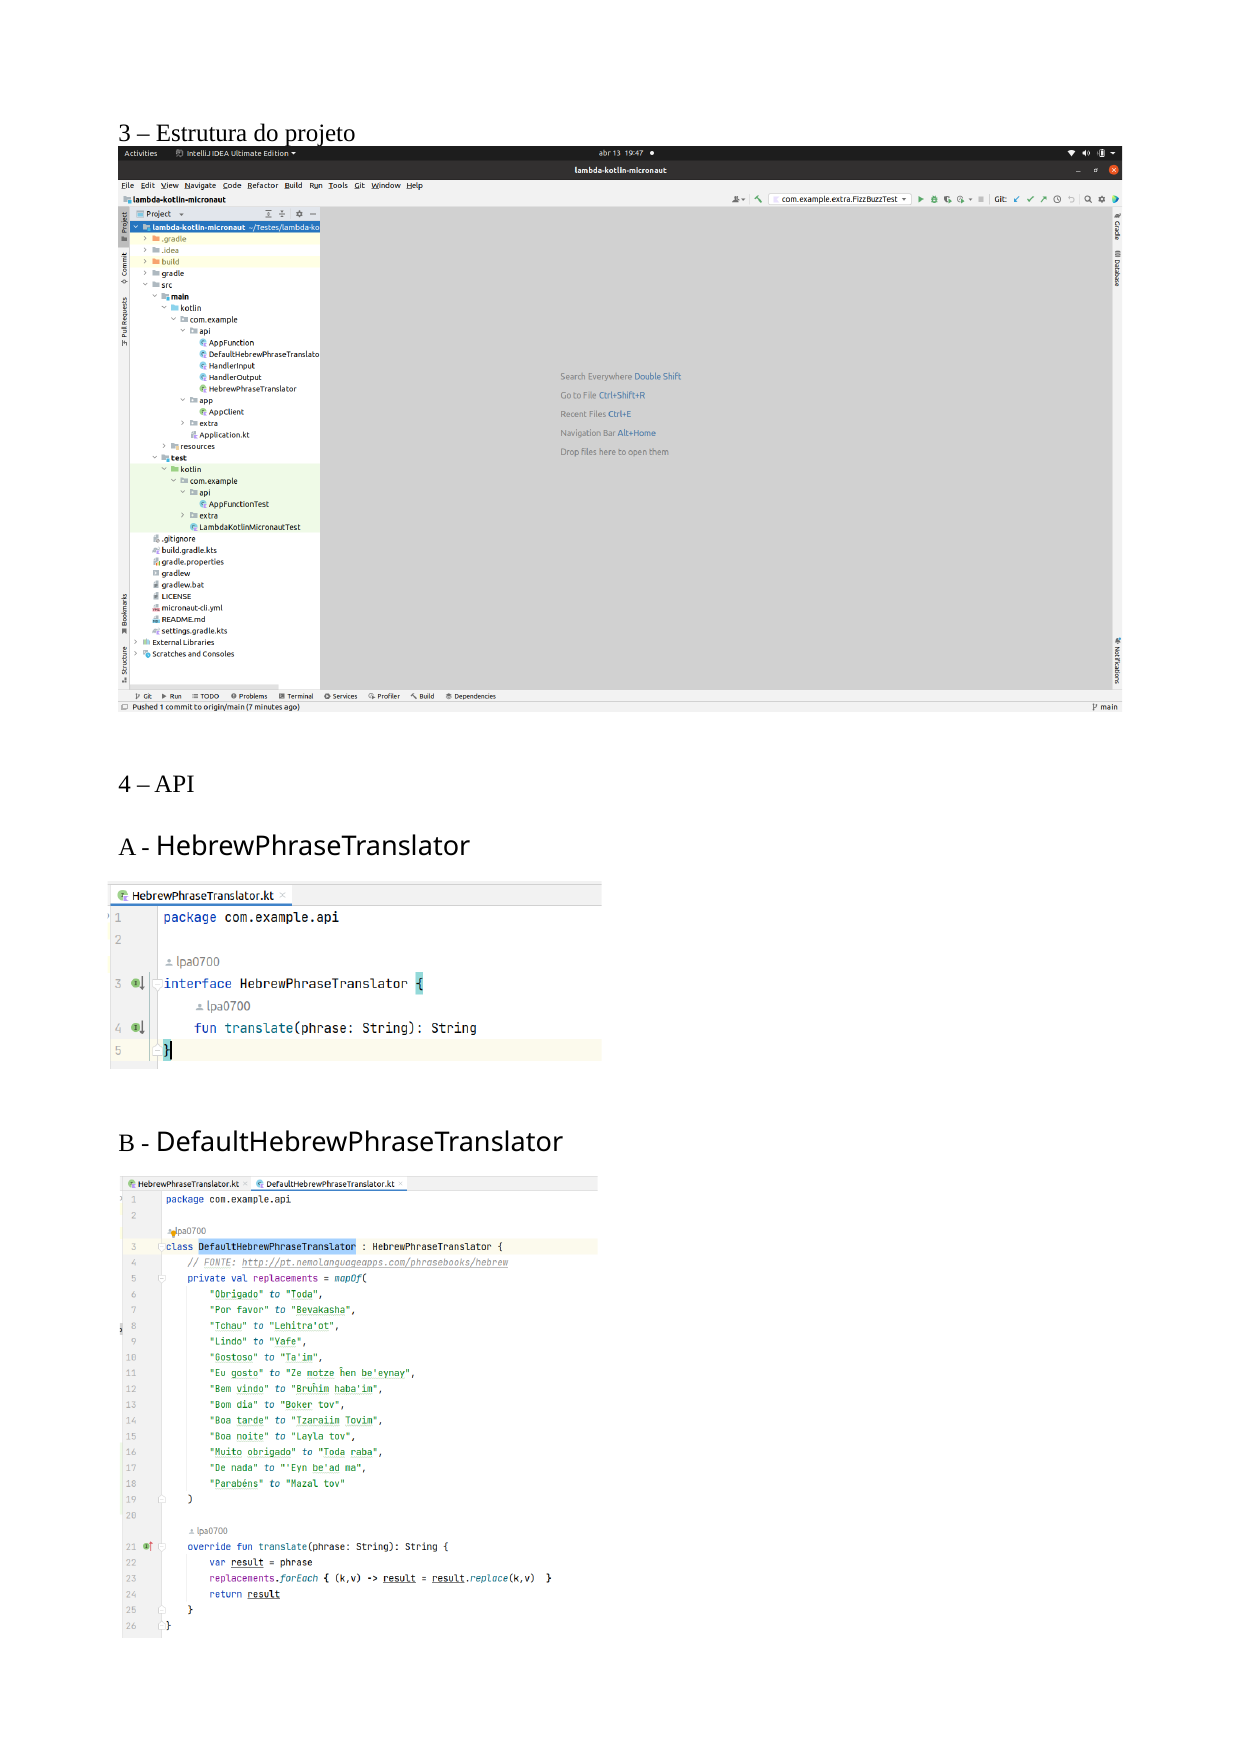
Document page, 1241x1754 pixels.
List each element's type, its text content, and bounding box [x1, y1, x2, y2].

text B - DefaultHebrewPhraseTranslator [118, 1122, 1122, 1159]
text 4 – API [118, 769, 1122, 798]
picture [119, 1176, 465, 1638]
text A - HebrewPhraseTranslator [118, 827, 1122, 863]
picture [118, 146, 1123, 712]
picture [107, 881, 356, 946]
text 3 – Estrutura do projeto [118, 118, 1122, 146]
